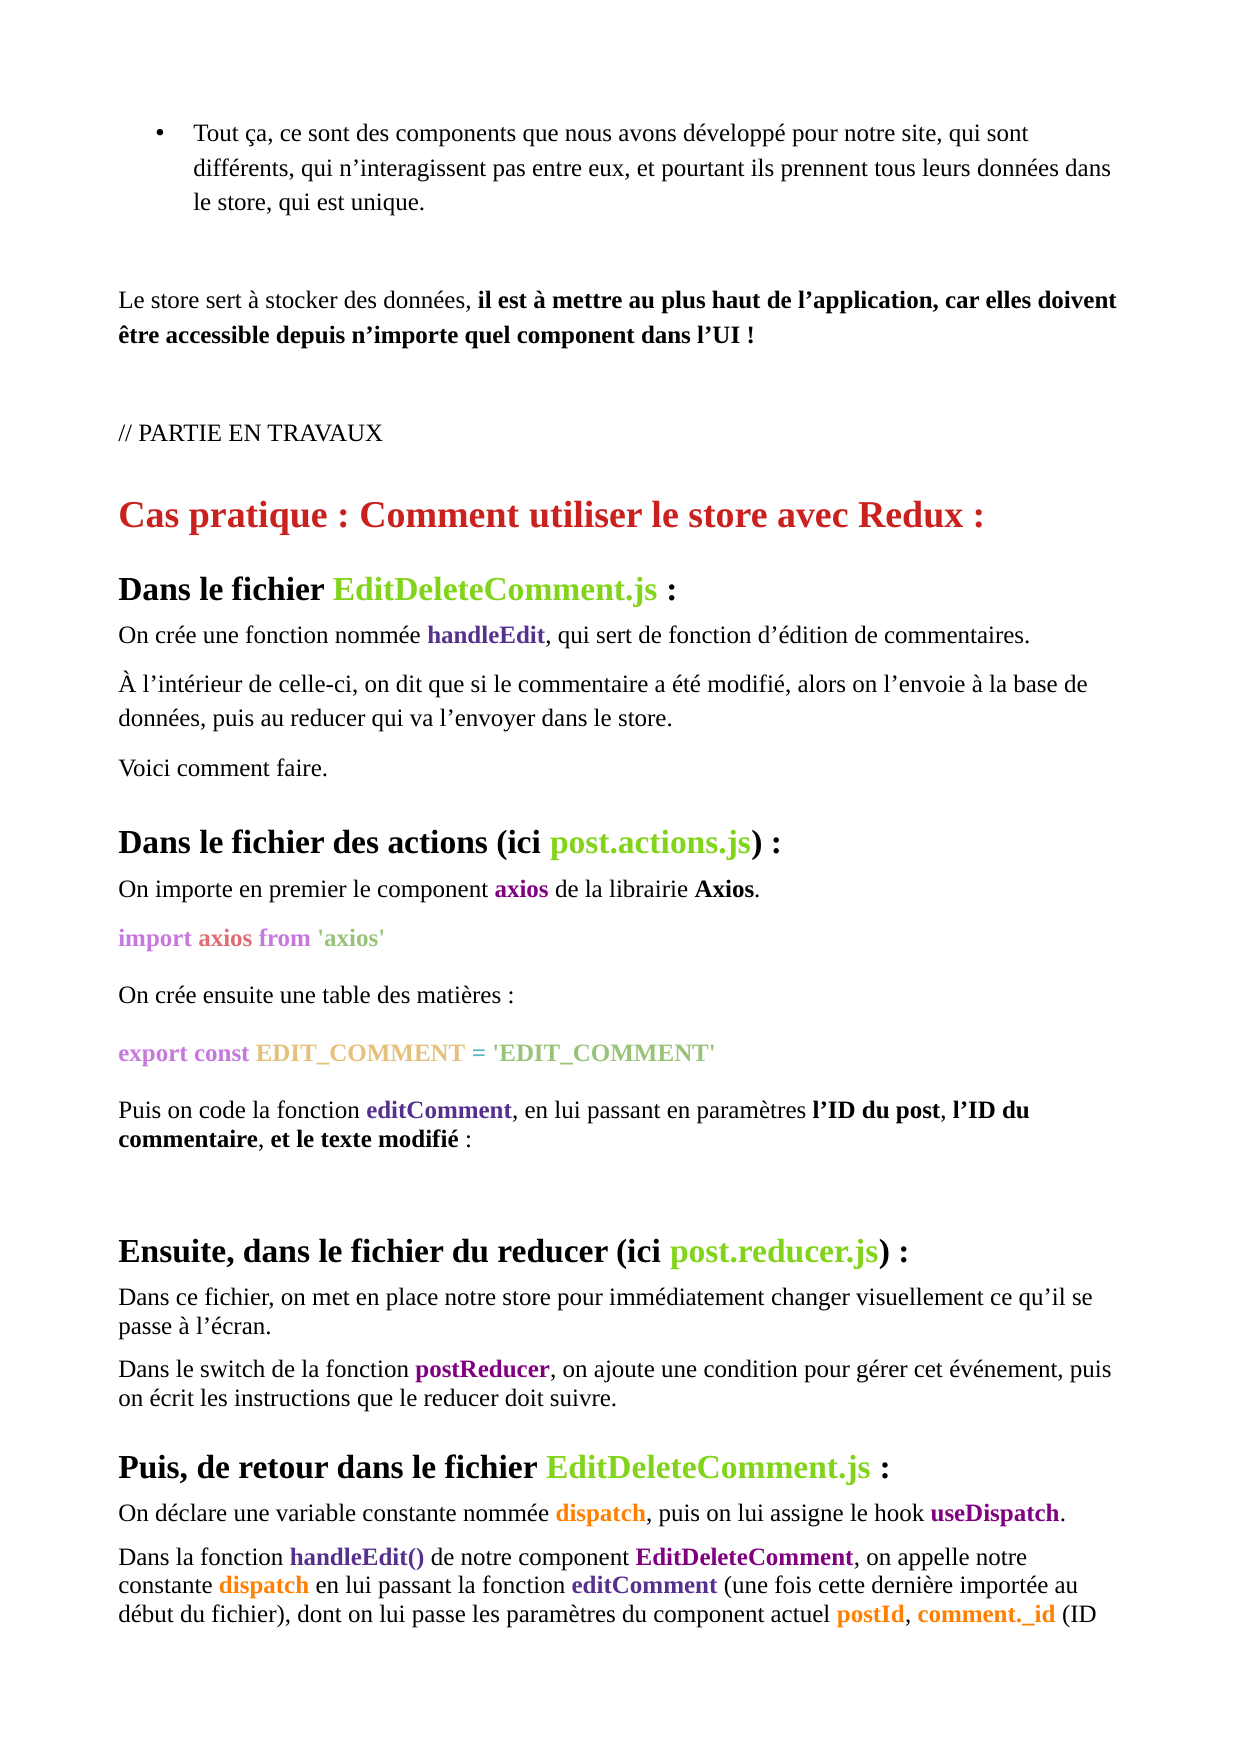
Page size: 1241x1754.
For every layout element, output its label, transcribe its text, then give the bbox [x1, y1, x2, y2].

text Voici comment faire. [118, 753, 1122, 781]
subtitle Cas pratique : Comment utiliser le store avec Redux : [118, 492, 1122, 536]
text import axios from 'axios' [118, 923, 1122, 951]
text export const EDIT_COMMENT = 'EDIT_COMMENT' [118, 1038, 1122, 1066]
text On déclare une variable constante nommée dispatch, puis on lui assigne le hook useDispatch. [118, 1498, 1122, 1527]
subtitle Dans le fichier des actions (ici post.actions.js) : [118, 822, 1122, 861]
text Dans ce fichier, on met en place notre store pour immédiatement changer visuellement ce qu’il se passe à l’écran. [118, 1282, 1122, 1340]
text Dans la fonction handleEdit() de notre component EditDeleteComment, on appelle notre constante dispatch en lui passant la fonction editComment (une fois cette dernière importée au début du fichier), dont on lui passe les paramètres du component actuel postId, comment._id (ID [118, 1542, 1122, 1628]
text On crée une fonction nommée handleEdit, qui sert de fonction d’édition de commentaires. [118, 620, 1122, 649]
text Le store sert à stocker des données, il est à mettre au plus haut de l’application, car elles doivent être accessible depuis n’importe quel component dans l’UI ! [118, 285, 1122, 348]
list Tout ça, ce sont des components que nous avons développé pour notre site, qui sont différents, qui n’interagissent pas entre eux, et pourtant ils prennent tous leurs données dans le store, qui est unique. [156, 118, 1122, 216]
text Dans le switch de la fonction postReducer, on ajoute une condition pour gérer cet événement, puis on écrit les instructions que le reducer doit suivre. [118, 1354, 1122, 1412]
subtitle Puis, de retour dans le fichier EditDeleteComment.js : [118, 1447, 1122, 1486]
text // PARTIE EN TRAVAUX [118, 418, 1122, 447]
text On importe en premier le component axios de la librairie Axios. [118, 874, 1122, 902]
text Puis on code la fonction editComment, en lui passant en paramètres l’ID du post, l’ID du commentaire, et le texte modifié : [118, 1095, 1122, 1153]
subtitle Ensuite, dans le fichier du reducer (ici post.reducer.js) : [118, 1231, 1122, 1270]
subtitle Dans le fichier EditDeleteComment.js : [118, 569, 1122, 607]
text À l’intérieur de celle-ci, on dit que si le commentaire a été modifié, alors on l’envoie à la base de données, puis au reducer qui va l’envoyer dans le store. [118, 669, 1122, 732]
text On crée ensuite une table des matières : [118, 980, 1122, 1009]
